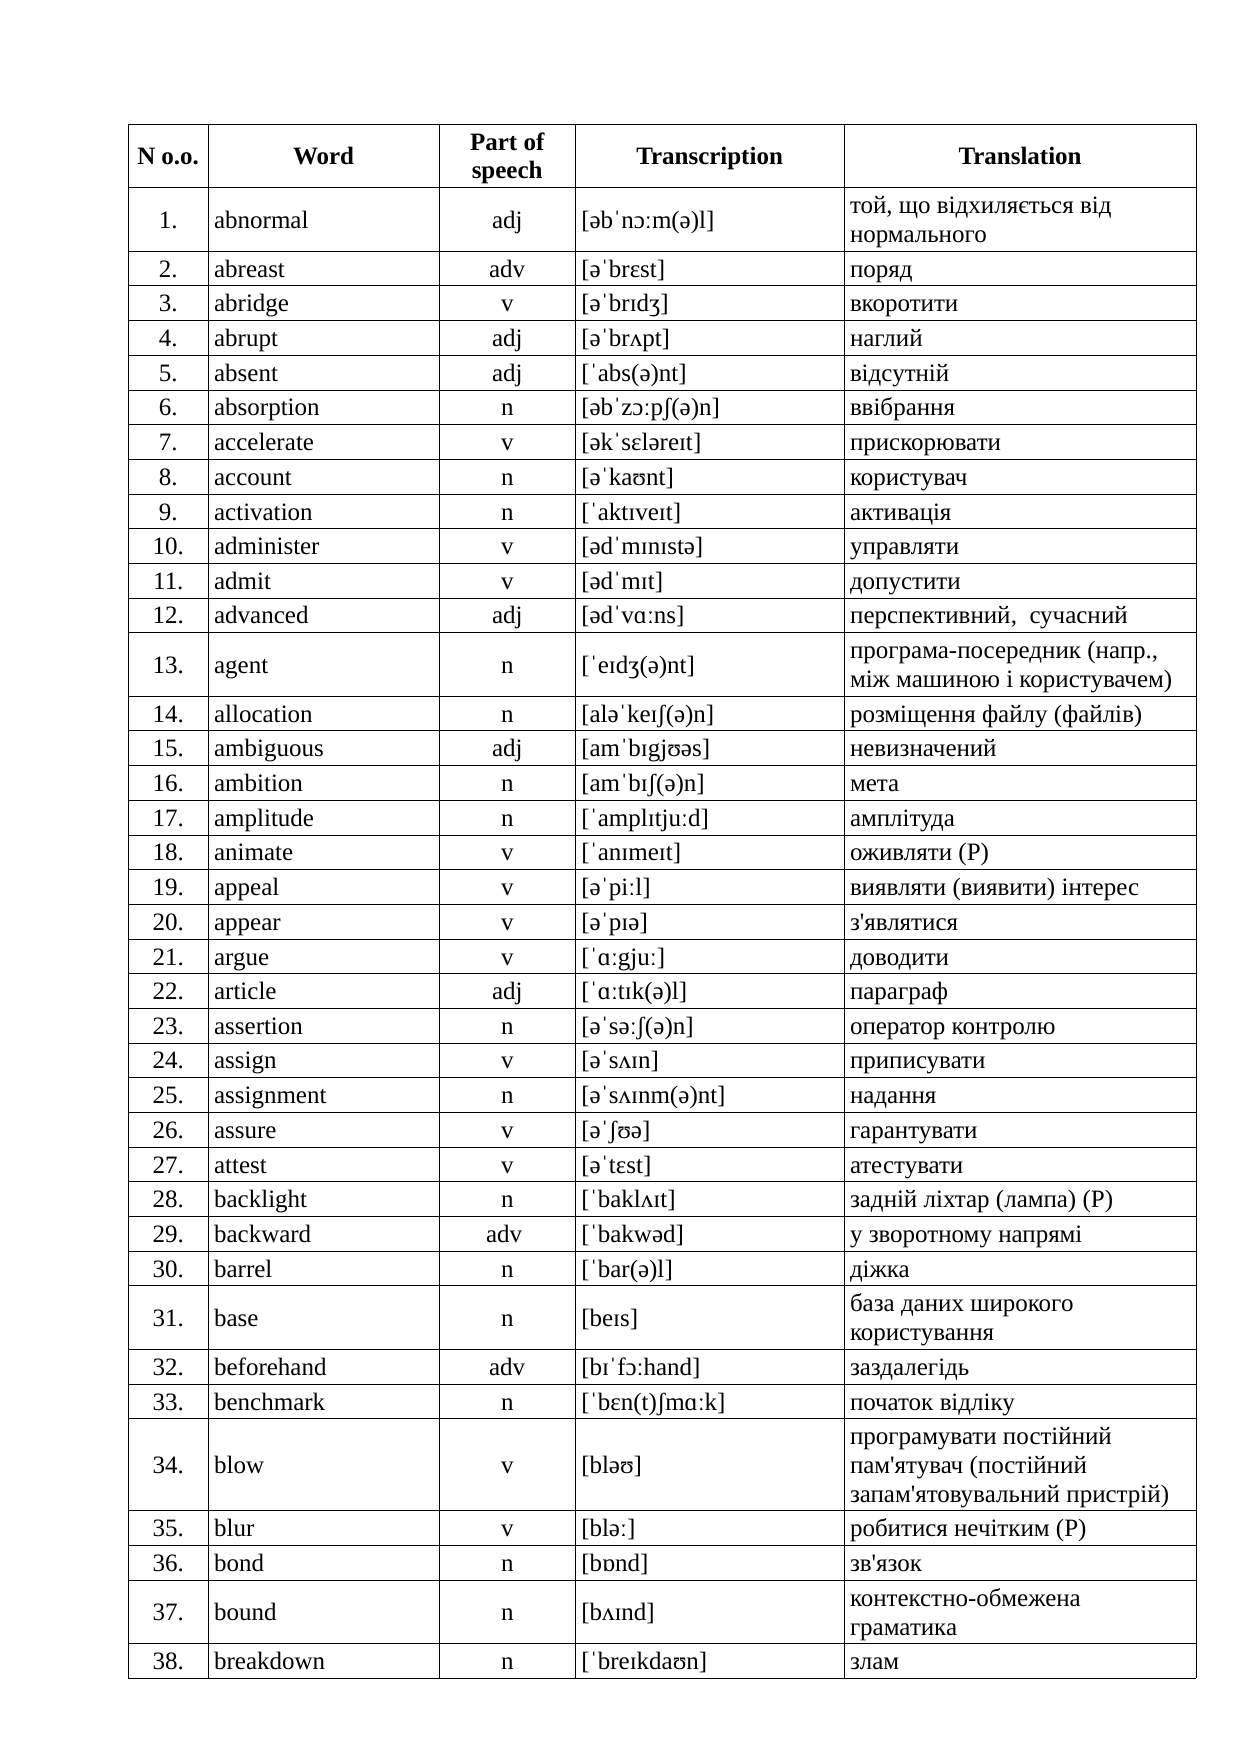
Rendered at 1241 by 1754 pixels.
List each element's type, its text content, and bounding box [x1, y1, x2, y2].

table_cell 24. [129, 1044, 208, 1077]
table_cell амплітуда [845, 801, 1196, 834]
table_cell advanced [209, 599, 439, 632]
table_cell 13. [129, 633, 208, 696]
table_cell 17. [129, 801, 208, 834]
table_cell 5. [129, 356, 208, 389]
table_cell [əˈtɛst] [576, 1148, 844, 1181]
table_cell adj [440, 321, 575, 355]
table_cell v [440, 1511, 575, 1545]
table_cell ambiguous [209, 731, 439, 765]
table_cell 37. [129, 1581, 208, 1643]
table_cell 16. [129, 766, 208, 800]
table_cell n [440, 633, 575, 696]
table_cell [əˈbrʌpt] [576, 321, 844, 355]
table_cell прискорювати [845, 425, 1196, 459]
table_cell n [440, 495, 575, 528]
table_cell accelerate [209, 425, 439, 459]
table_cell [əˈsʌɪn] [576, 1044, 844, 1077]
table_cell допустити [845, 564, 1196, 598]
table_cell програмувати постійний пам'ятувач (постійний запам'ятовувальний пристрій) [845, 1419, 1196, 1510]
table_cell absorption [209, 391, 439, 424]
table_cell adv [440, 1350, 575, 1383]
table_cell attest [209, 1148, 439, 1181]
table_cell управляти [845, 529, 1196, 563]
table_cell adj [440, 731, 575, 765]
table_cell параграф [845, 974, 1196, 1008]
table_cell атестувати [845, 1148, 1196, 1181]
table_cell той, що відхиляється від нормального [845, 188, 1196, 251]
table_cell 20. [129, 905, 208, 938]
table_cell abreast [209, 252, 439, 285]
table_cell [beɪs] [576, 1286, 844, 1349]
table_cell [əˈpɪə] [576, 905, 844, 938]
table_cell 18. [129, 836, 208, 869]
table_cell виявляти (виявити) інтерес [845, 870, 1196, 904]
table_cell користувач [845, 460, 1196, 493]
table_cell 32. [129, 1350, 208, 1383]
table_cell злам [845, 1644, 1196, 1678]
table_cell 30. [129, 1252, 208, 1285]
table_cell [bləʊ] [576, 1419, 844, 1510]
table_cell [ˈɑːgjuː] [576, 940, 844, 973]
table_cell argue [209, 940, 439, 973]
table_cell adj [440, 599, 575, 632]
table_cell [əˈpiːl] [576, 870, 844, 904]
table_cell v [440, 940, 575, 973]
table_cell adv [440, 1217, 575, 1251]
table_cell ambition [209, 766, 439, 800]
table_header Transcription [576, 125, 844, 187]
table_cell [aləˈkeɪʃ(ə)n] [576, 697, 844, 730]
table_cell [ˈbaklʌɪt] [576, 1182, 844, 1216]
table_cell [əˈkaʊnt] [576, 460, 844, 493]
table_cell benchmark [209, 1385, 439, 1418]
table_cell відсутній [845, 356, 1196, 389]
table_cell [ˈbakwəd] [576, 1217, 844, 1251]
table_cell amplitude [209, 801, 439, 834]
table_cell [əbˈnɔːm(ə)l] [576, 188, 844, 251]
table_cell діжка [845, 1252, 1196, 1285]
table_cell n [440, 1078, 575, 1112]
table_header N o.o. [129, 125, 208, 187]
table_cell n [440, 1644, 575, 1678]
table_cell активація [845, 495, 1196, 528]
table_cell [ˈɑːtɪk(ə)l] [576, 974, 844, 1008]
table_cell 7. [129, 425, 208, 459]
table_cell [ˈaktɪveɪt] [576, 495, 844, 528]
table_cell n [440, 801, 575, 834]
table_cell заздалегідь [845, 1350, 1196, 1383]
table_cell 36. [129, 1546, 208, 1580]
table_cell account [209, 460, 439, 493]
table_header Part of speech [440, 125, 575, 187]
table_cell article [209, 974, 439, 1008]
table_cell v [440, 1113, 575, 1147]
table_cell програма-посередник (напр., між машиною і користувачем) [845, 633, 1196, 696]
table_cell перспективний, сучасний [845, 599, 1196, 632]
table_cell 14. [129, 697, 208, 730]
table_cell assignment [209, 1078, 439, 1112]
table_cell breakdown [209, 1644, 439, 1678]
table_cell надання [845, 1078, 1196, 1112]
table_cell v [440, 286, 575, 320]
table_cell base [209, 1286, 439, 1349]
table_cell оживляти (P) [845, 836, 1196, 869]
table_cell assign [209, 1044, 439, 1077]
table_cell [əˈsʌɪnm(ə)nt] [576, 1078, 844, 1112]
table_cell [əkˈsɛləreɪt] [576, 425, 844, 459]
table_cell [ˈanɪmeɪt] [576, 836, 844, 869]
table_cell ввібрання [845, 391, 1196, 424]
table_cell n [440, 1182, 575, 1216]
table_cell animate [209, 836, 439, 869]
table_cell з'являтися [845, 905, 1196, 938]
table_cell [ˈbar(ə)l] [576, 1252, 844, 1285]
table_cell appear [209, 905, 439, 938]
table_cell 28. [129, 1182, 208, 1216]
table_cell [əbˈzɔːpʃ(ə)n] [576, 391, 844, 424]
table_cell 31. [129, 1286, 208, 1349]
table_cell 12. [129, 599, 208, 632]
table_cell n [440, 1581, 575, 1643]
table_cell v [440, 1044, 575, 1077]
table_cell v [440, 905, 575, 938]
table_cell [əˈsəːʃ(ə)n] [576, 1009, 844, 1043]
table_cell beforehand [209, 1350, 439, 1383]
table_cell admit [209, 564, 439, 598]
table_cell наглий [845, 321, 1196, 355]
table_cell 4. [129, 321, 208, 355]
table_cell 33. [129, 1385, 208, 1418]
table_cell 27. [129, 1148, 208, 1181]
table_cell v [440, 1419, 575, 1510]
table_cell невизначений [845, 731, 1196, 765]
table_cell abridge [209, 286, 439, 320]
table_cell adj [440, 356, 575, 389]
table_cell 38. [129, 1644, 208, 1678]
table_cell 15. [129, 731, 208, 765]
table_cell база даних широкого користування [845, 1286, 1196, 1349]
table_cell v [440, 564, 575, 598]
table_cell n [440, 1286, 575, 1349]
table_cell [bɒnd] [576, 1546, 844, 1580]
table_cell assure [209, 1113, 439, 1147]
table_cell 35. [129, 1511, 208, 1545]
table_cell оператор контролю [845, 1009, 1196, 1043]
table_cell n [440, 697, 575, 730]
table_cell 25. [129, 1078, 208, 1112]
table_cell [bləː] [576, 1511, 844, 1545]
table_cell контекстно-обмежена граматика [845, 1581, 1196, 1643]
table_cell abrupt [209, 321, 439, 355]
table_cell [ˈamplɪtjuːd] [576, 801, 844, 834]
table_cell 19. [129, 870, 208, 904]
table_cell [ˈeɪdʒ(ə)nt] [576, 633, 844, 696]
table_cell v [440, 529, 575, 563]
table_cell n [440, 766, 575, 800]
table_cell n [440, 391, 575, 424]
table_cell absent [209, 356, 439, 389]
table_cell allocation [209, 697, 439, 730]
table_cell у зворотному напрямі [845, 1217, 1196, 1251]
table_cell 9. [129, 495, 208, 528]
table_cell [ˈabs(ə)nt] [576, 356, 844, 389]
table_cell 10. [129, 529, 208, 563]
table_cell початок відліку [845, 1385, 1196, 1418]
table_cell v [440, 1148, 575, 1181]
table_cell n [440, 1385, 575, 1418]
table_cell 22. [129, 974, 208, 1008]
table_cell [amˈbɪgjʊəs] [576, 731, 844, 765]
table_cell 8. [129, 460, 208, 493]
table_cell поряд [845, 252, 1196, 285]
table_cell 2. [129, 252, 208, 285]
table_cell [ədˈvɑːns] [576, 599, 844, 632]
table_cell administer [209, 529, 439, 563]
table_cell гарантувати [845, 1113, 1196, 1147]
table_cell v [440, 870, 575, 904]
table_cell 26. [129, 1113, 208, 1147]
table_cell v [440, 425, 575, 459]
table_cell 23. [129, 1009, 208, 1043]
table_cell assertion [209, 1009, 439, 1043]
table_cell [ədˈmɪt] [576, 564, 844, 598]
table_cell barrel [209, 1252, 439, 1285]
table_cell adv [440, 252, 575, 285]
table_cell 34. [129, 1419, 208, 1510]
table_cell v [440, 836, 575, 869]
table_cell [ədˈmɪnɪstə] [576, 529, 844, 563]
table_cell agent [209, 633, 439, 696]
table_cell activation [209, 495, 439, 528]
table_cell n [440, 1252, 575, 1285]
table_cell [ˈbreɪkdaʊn] [576, 1644, 844, 1678]
table_cell 6. [129, 391, 208, 424]
table_cell 11. [129, 564, 208, 598]
table_cell backlight [209, 1182, 439, 1216]
table_cell [bʌɪnd] [576, 1581, 844, 1643]
table_cell adj [440, 188, 575, 251]
table_cell [əˈʃʊə] [576, 1113, 844, 1147]
table_cell [bɪˈfɔːhand] [576, 1350, 844, 1383]
table_cell blow [209, 1419, 439, 1510]
table_cell [əˈbrɪdʒ] [576, 286, 844, 320]
table_cell вкоротити [845, 286, 1196, 320]
table_cell n [440, 1009, 575, 1043]
table_cell n [440, 460, 575, 493]
table_cell 21. [129, 940, 208, 973]
table_cell appeal [209, 870, 439, 904]
table_cell задній ліхтар (лампа) (P) [845, 1182, 1196, 1216]
table_cell [amˈbɪʃ(ə)n] [576, 766, 844, 800]
table_cell 29. [129, 1217, 208, 1251]
table_cell [əˈbrɛst] [576, 252, 844, 285]
table_header Translation [845, 125, 1196, 187]
table_cell 3. [129, 286, 208, 320]
table_cell мета [845, 766, 1196, 800]
table_cell n [440, 1546, 575, 1580]
table_cell blur [209, 1511, 439, 1545]
table_cell зв'язок [845, 1546, 1196, 1580]
table_cell bound [209, 1581, 439, 1643]
table_cell [ˈbɛn(t)ʃmɑːk] [576, 1385, 844, 1418]
table_cell backward [209, 1217, 439, 1251]
table_cell abnormal [209, 188, 439, 251]
table_cell bond [209, 1546, 439, 1580]
table_cell adj [440, 974, 575, 1008]
table_cell 1. [129, 188, 208, 251]
table_cell приписувати [845, 1044, 1196, 1077]
table_cell робитися нечітким (P) [845, 1511, 1196, 1545]
table_cell доводити [845, 940, 1196, 973]
table_cell розміщення файлу (файлів) [845, 697, 1196, 730]
table_header Word [209, 125, 439, 187]
